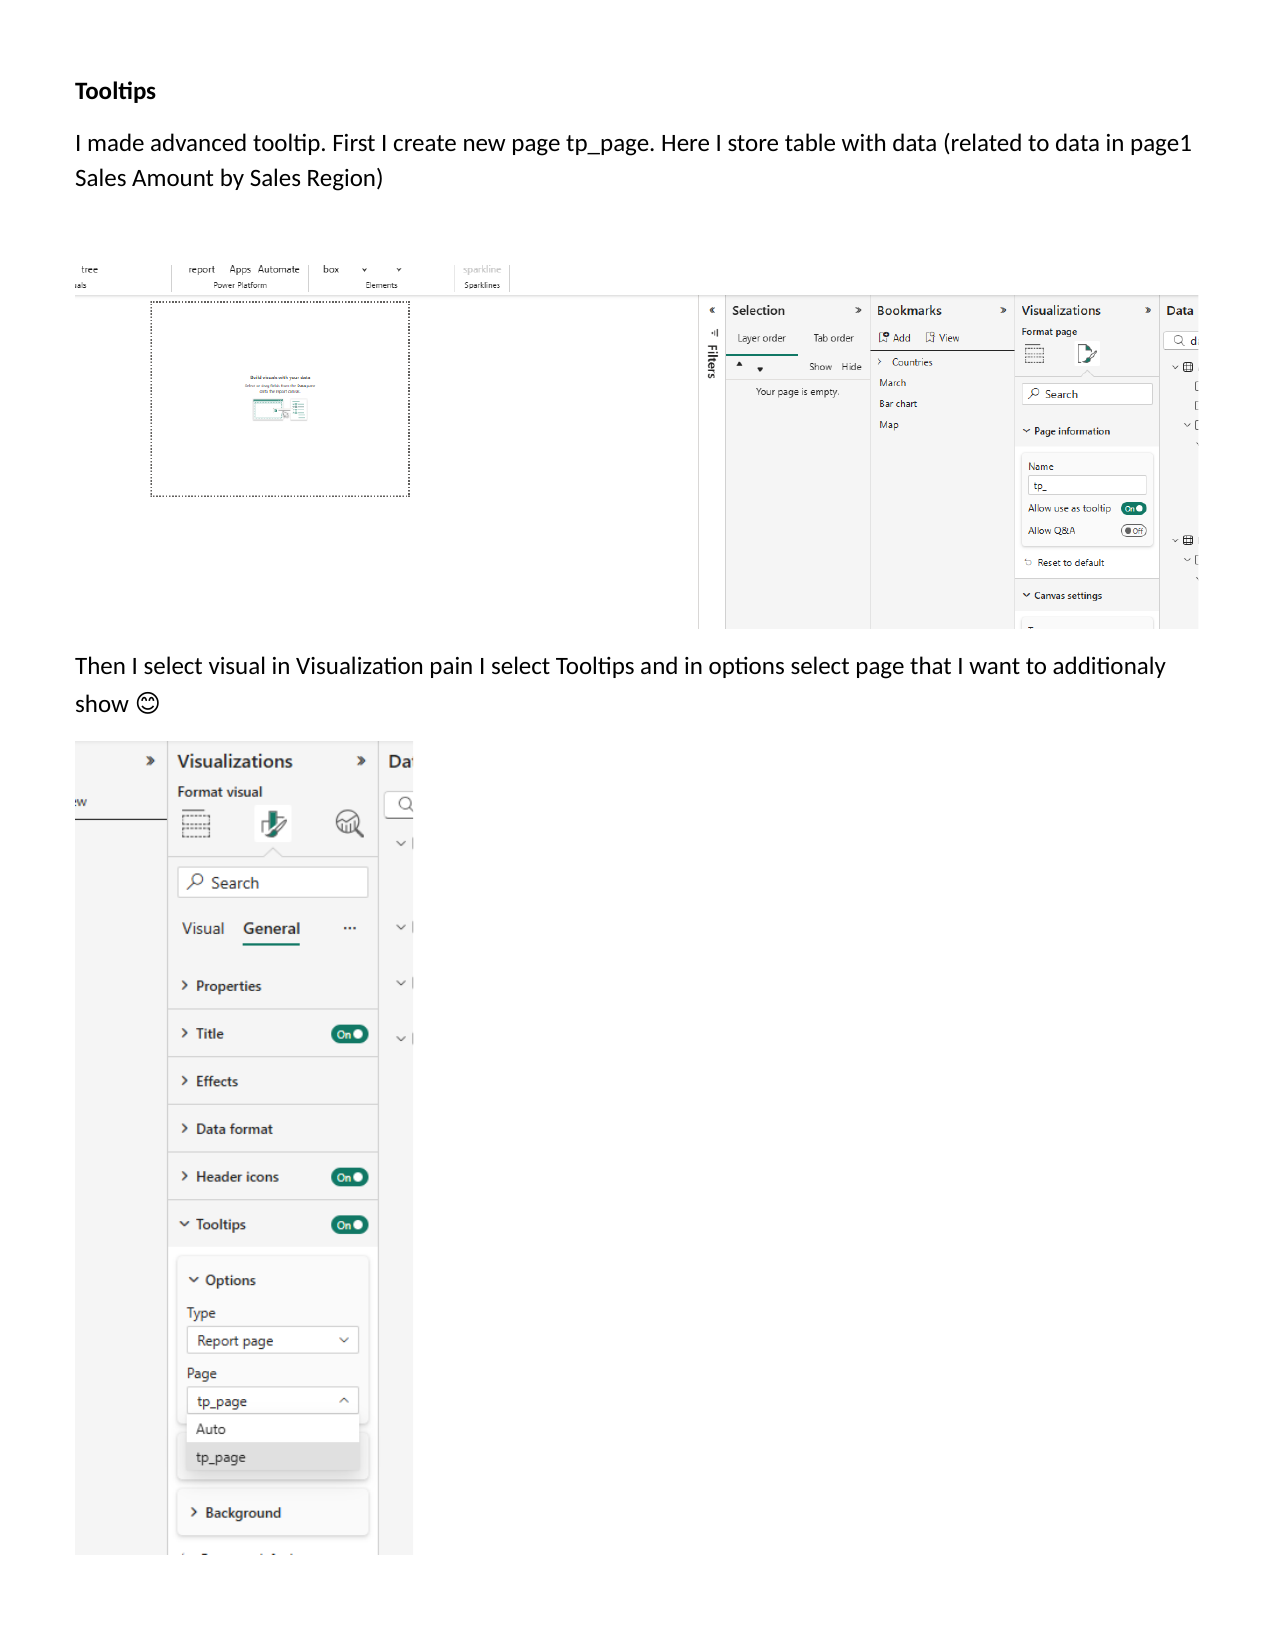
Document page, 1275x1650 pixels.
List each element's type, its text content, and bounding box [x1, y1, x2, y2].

text Tooltips [75, 75, 1200, 106]
text Then I select visual in Visualization pain I select Tooltips and in options select page that I want to additionaly show 😊 [75, 650, 1200, 720]
text I made advanced tooltip. First I create new page tp_page. Here I store table with data (related to data in page1 Sales Amount by Sales Region) [75, 127, 1200, 192]
